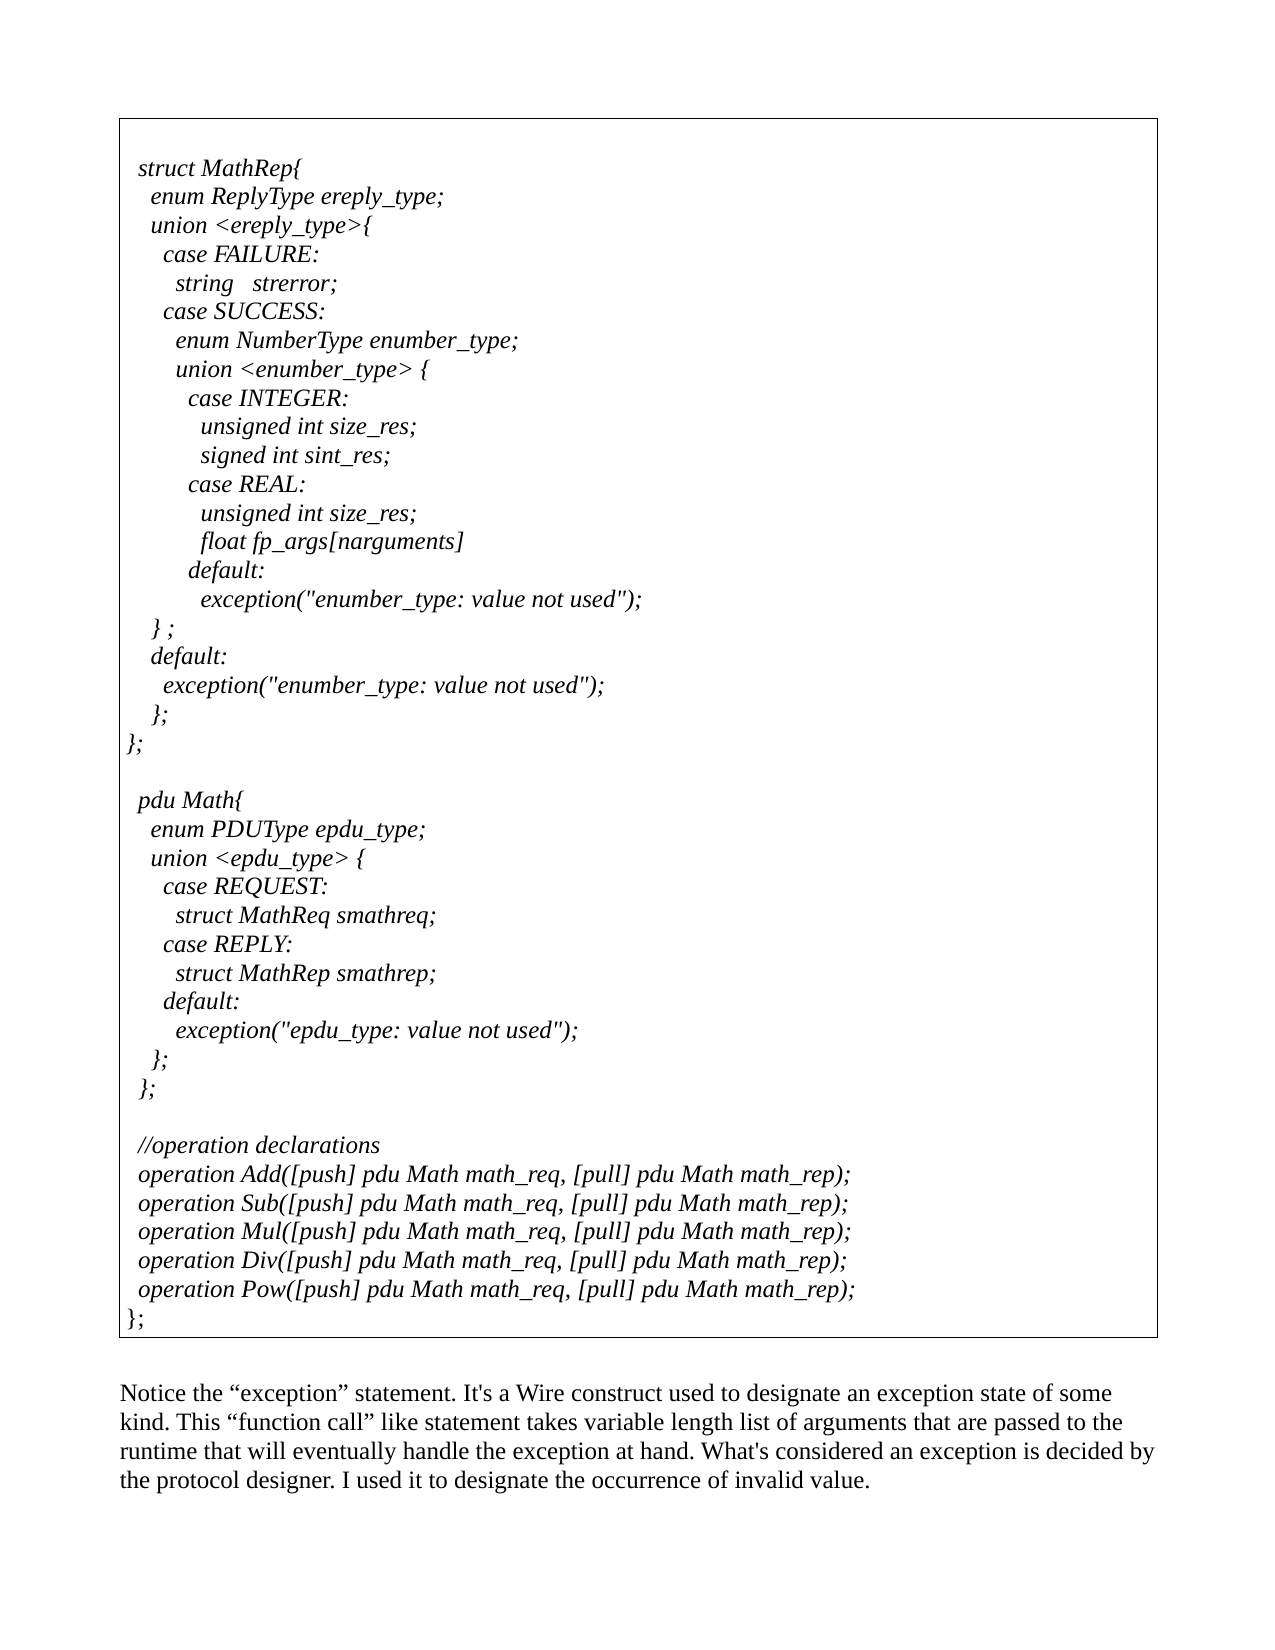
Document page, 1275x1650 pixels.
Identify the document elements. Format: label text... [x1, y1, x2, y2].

table_header struct MathRep{ enum ReplyType ereply_type; union <ereply_type>{ case FAILURE: string strerror; case SUCCESS: enum NumberType enumber_type; union <enumber_type> { case INTEGER: unsigned int size_res; signed int sint_res; case REAL: unsigned int size_res; float fp_args[narguments] default: exception("enumber_type: value not used"); } ; default: exception("enumber_type: value not used"); }; }; pdu Math{ enum PDUType epdu_type; union <epdu_type> { case REQUEST: struct MathReq smathreq; case REPLY: struct MathRep smathrep; default: exception("epdu_type: value not used"); }; }; //operation declarations operation Add([push] pdu Math math_req, [pull] pdu Math math_rep); operation Sub([push] pdu Math math_req, [pull] pdu Math math_rep); operation Mul([push] pdu Math math_req, [pull] pdu Math math_rep); operation Div([push] pdu Math math_req, [pull] pdu Math math_rep); operation Pow([push] pdu Math math_req, [pull] pdu Math math_rep); }; [120, 119, 1157, 1337]
text Notice the “exception” statement. It's a Wire construct used to designate an exception state of some kind. This “function call” like statement takes variable length list of arguments that are passed to the runtime that will eventually handle the exception at hand. What's considered an exception is decided by the protocol designer. I used it to designate the occurrence of invalid value. [119, 1378, 1157, 1493]
